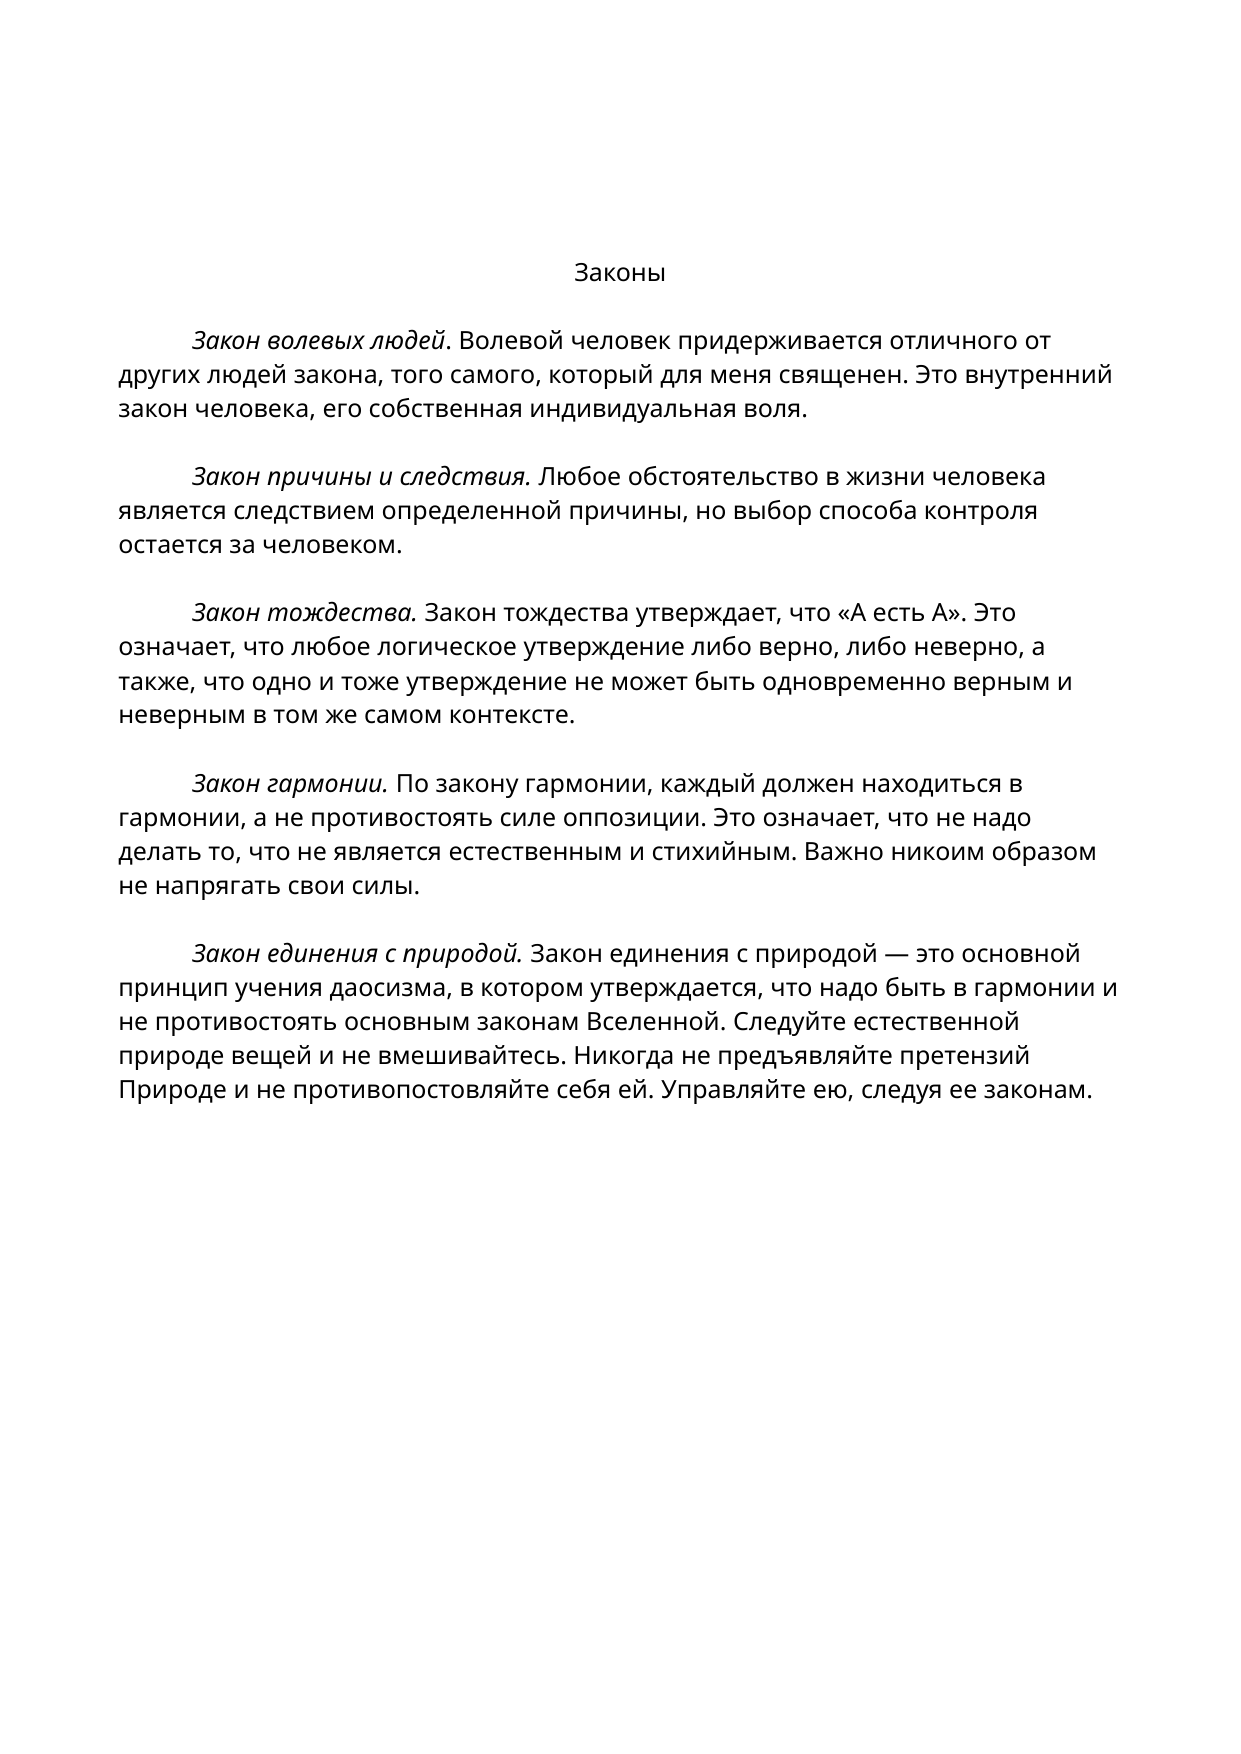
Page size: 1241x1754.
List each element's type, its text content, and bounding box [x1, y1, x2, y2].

text Закон причины и следствия. Любое обстоятельство в жизни человека является следствием определенной причины, но выбор способа контроля остается за человеком. [118, 459, 1122, 561]
text Закон волевых людей. Волевой человек придерживается отличного от других людей закона, того самого, который для меня священен. Это внутренний закон человека, его собственная индивидуальная воля. [118, 322, 1122, 425]
text Закон тождества. Закон тождества утверждает, что «А есть А». Это означает, что любое логическое утверждение либо верно, либо неверно, а также, что одно и тоже утверждение не может быть одновременно верным и неверным в том же самом контексте. [118, 595, 1122, 731]
text Законы [118, 254, 1122, 288]
text Закон единения с природой. Закон единения с природой — это основной принцип учения даосизма, в котором утверждается, что надо быть в гармонии и не противостоять основным законам Вселенной. Следуйте естественной природе вещей и не вмешивайтесь. Никогда не предъявляйте претензий Природе и не противопостовляйте себя ей. Управляйте ею, следуя ее законам. [118, 936, 1122, 1106]
text Закон гармонии. По закону гармонии, каждый должен находиться в гармонии, а не противостоять силе оппозиции. Это означает, что не надо делать то, что не является естественным и стихийным. Важно никоим образом не напрягать свои силы. [118, 765, 1122, 902]
